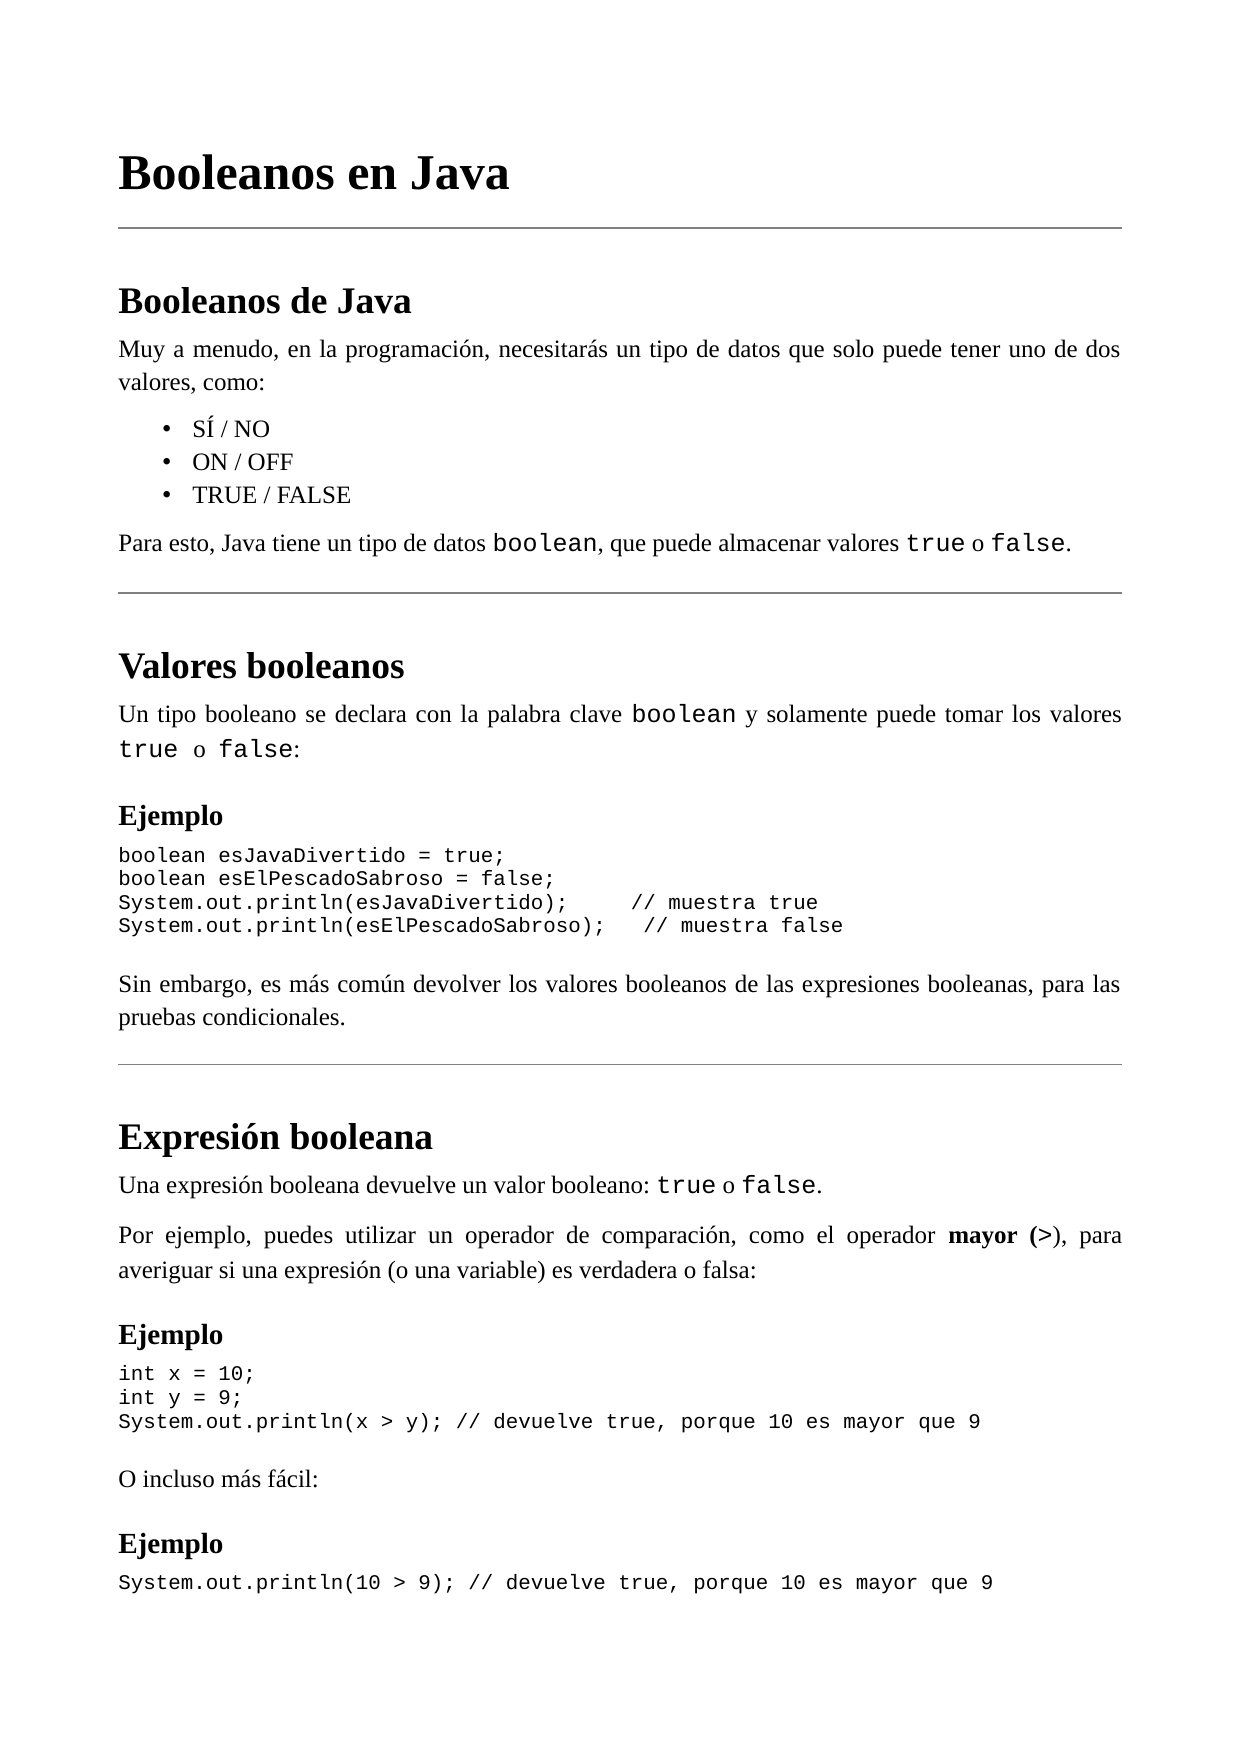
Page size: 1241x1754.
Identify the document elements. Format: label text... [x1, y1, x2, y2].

text O incluso más fácil: [118, 1464, 1122, 1492]
text Una expresión booleana devuelve un valor booleano: true o false. [118, 1170, 1122, 1201]
text System.out.println(esJavaDivertido); // muestra true [118, 892, 1122, 916]
subtitle Expresión booleana [118, 1114, 1122, 1157]
text Muy a menudo, en la programación, necesitarás un tipo de datos que solo puede tener uno de dos valores, como: [118, 334, 1122, 396]
subtitle Ejemplo [118, 1526, 1122, 1559]
text Por ejemplo, puedes utilizar un operador de comparación, como el operador mayor (>), para averiguar si una expresión (o una variable) es verdadera o falsa: [118, 1220, 1122, 1284]
text boolean esElPescadoSabroso = false; [118, 868, 1122, 892]
text Sin embargo, es más común devolver los valores booleanos de las expresiones booleanas, para las pruebas condicionales. [118, 969, 1122, 1030]
text System.out.println(esElPescadoSabroso); // muestra false [118, 916, 1122, 939]
subtitle Booleanos en Java [118, 143, 1122, 201]
list ON / OFF [162, 447, 1122, 476]
subtitle Valores booleanos [118, 643, 1122, 686]
text int x = 10; [118, 1363, 1122, 1387]
text int y = 9; [118, 1387, 1122, 1411]
text Para esto, Java tiene un tipo de datos boolean, que puede almacenar valores true o false. [118, 528, 1122, 559]
list TRUE / FALSE [162, 481, 1122, 509]
subtitle Ejemplo [118, 1317, 1122, 1351]
text boolean esJavaDivertido = true; [118, 844, 1122, 868]
text Un tipo booleano se declara con la palabra clave boolean y solamente puede tomar los valores true o false: [118, 699, 1122, 765]
text System.out.println(x > y); // devuelve true, porque 10 es mayor que 9 [118, 1411, 1122, 1434]
subtitle Booleanos de Java [118, 278, 1122, 321]
text System.out.println(10 > 9); // devuelve true, porque 10 es mayor que 9 [118, 1572, 1122, 1596]
list SÍ / NO [162, 414, 1122, 443]
subtitle Ejemplo [118, 798, 1122, 832]
